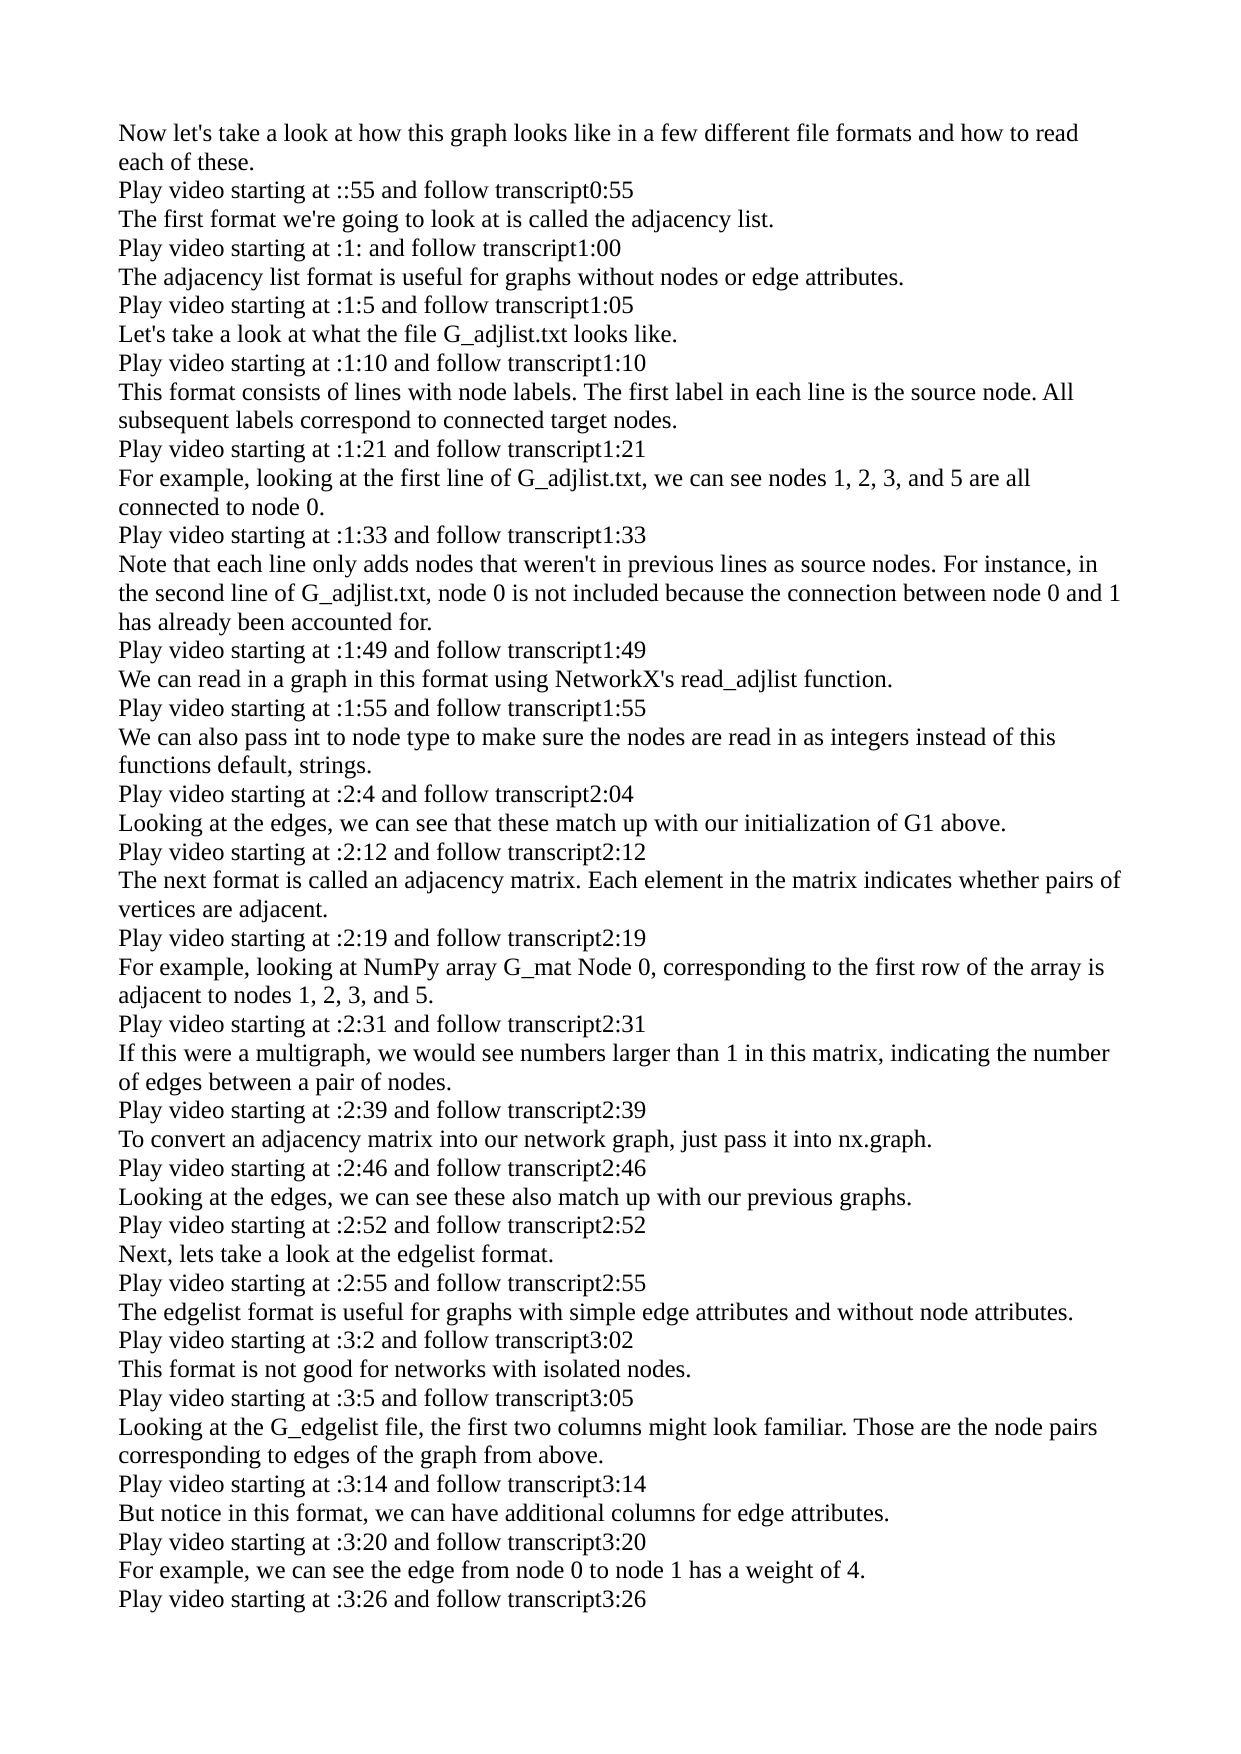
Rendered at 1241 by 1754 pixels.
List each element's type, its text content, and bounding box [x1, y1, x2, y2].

text Play video starting at :2:39 and follow transcript2:39 [118, 1096, 1122, 1124]
text This format is not good for networks with isolated nodes. [118, 1354, 1122, 1383]
text Play video starting at :1:10 and follow transcript1:10 [118, 348, 1122, 377]
text Play video starting at ::55 and follow transcript0:55 [118, 176, 1122, 204]
text For example, we can see the edge from node 0 to node 1 has a weight of 4. [118, 1556, 1122, 1584]
text Play video starting at :1:55 and follow transcript1:55 [118, 693, 1122, 722]
text Play video starting at :3:2 and follow transcript3:02 [118, 1326, 1122, 1354]
text Play video starting at :2:19 and follow transcript2:19 [118, 923, 1122, 952]
text Play video starting at :2:4 and follow transcript2:04 [118, 779, 1122, 808]
text Play video starting at :3:20 and follow transcript3:20 [118, 1527, 1122, 1556]
text Next, lets take a look at the edgelist format. [118, 1239, 1122, 1268]
text We can also pass int to node type to make sure the nodes are read in as integers instead of this functions default, strings. [118, 722, 1122, 779]
text Play video starting at :2:55 and follow transcript2:55 [118, 1268, 1122, 1297]
text Now let's take a look at how this graph looks like in a few different file formats and how to read each of these. [118, 118, 1122, 176]
text For example, looking at the first line of G_adjlist.txt, we can see nodes 1, 2, 3, and 5 are all connected to node 0. [118, 463, 1122, 521]
text Play video starting at :1: and follow transcript1:00 [118, 233, 1122, 262]
text Looking at the G_edgelist file, the first two columns might look familiar. Those are the node pairs corresponding to edges of the graph from above. [118, 1412, 1122, 1469]
text Play video starting at :2:52 and follow transcript2:52 [118, 1211, 1122, 1239]
text If this were a multigraph, we would see numbers larger than 1 in this matrix, indicating the number of edges between a pair of nodes. [118, 1038, 1122, 1096]
text Looking at the edges, we can see these also match up with our previous graphs. [118, 1182, 1122, 1211]
text Note that each line only adds nodes that weren't in previous lines as source nodes. For instance, in the second line of G_adjlist.txt, node 0 is not included because the connection between node 0 and 1 has already been accounted for. [118, 549, 1122, 636]
text Play video starting at :3:5 and follow transcript3:05 [118, 1383, 1122, 1412]
text The edgelist format is useful for graphs with simple edge attributes and without node attributes. [118, 1297, 1122, 1326]
text The first format we're going to look at is called the adjacency list. [118, 204, 1122, 233]
text To convert an adjacency matrix into our network graph, just pass it into nx.graph. [118, 1124, 1122, 1153]
text The next format is called an adjacency matrix. Each element in the matrix indicates whether pairs of vertices are adjacent. [118, 866, 1122, 923]
text This format consists of lines with node labels. The first label in each line is the source node. All subsequent labels correspond to connected target nodes. [118, 377, 1122, 434]
text Play video starting at :1:21 and follow transcript1:21 [118, 434, 1122, 463]
text Play video starting at :2:46 and follow transcript2:46 [118, 1153, 1122, 1182]
text Play video starting at :2:31 and follow transcript2:31 [118, 1009, 1122, 1038]
text We can read in a graph in this format using NetworkX's read_adjlist function. [118, 664, 1122, 693]
text Play video starting at :1:49 and follow transcript1:49 [118, 636, 1122, 664]
text But notice in this format, we can have additional columns for edge attributes. [118, 1498, 1122, 1527]
text For example, looking at NumPy array G_mat Node 0, corresponding to the first row of the array is adjacent to nodes 1, 2, 3, and 5. [118, 952, 1122, 1009]
text Play video starting at :1:5 and follow transcript1:05 [118, 291, 1122, 319]
text The adjacency list format is useful for graphs without nodes or edge attributes. [118, 262, 1122, 291]
text Looking at the edges, we can see that these match up with our initialization of G1 above. [118, 808, 1122, 837]
text Let's take a look at what the file G_adjlist.txt looks like. [118, 319, 1122, 348]
text Play video starting at :1:33 and follow transcript1:33 [118, 521, 1122, 549]
text Play video starting at :3:14 and follow transcript3:14 [118, 1469, 1122, 1498]
text Play video starting at :2:12 and follow transcript2:12 [118, 837, 1122, 866]
text Play video starting at :3:26 and follow transcript3:26 [118, 1584, 1122, 1613]
